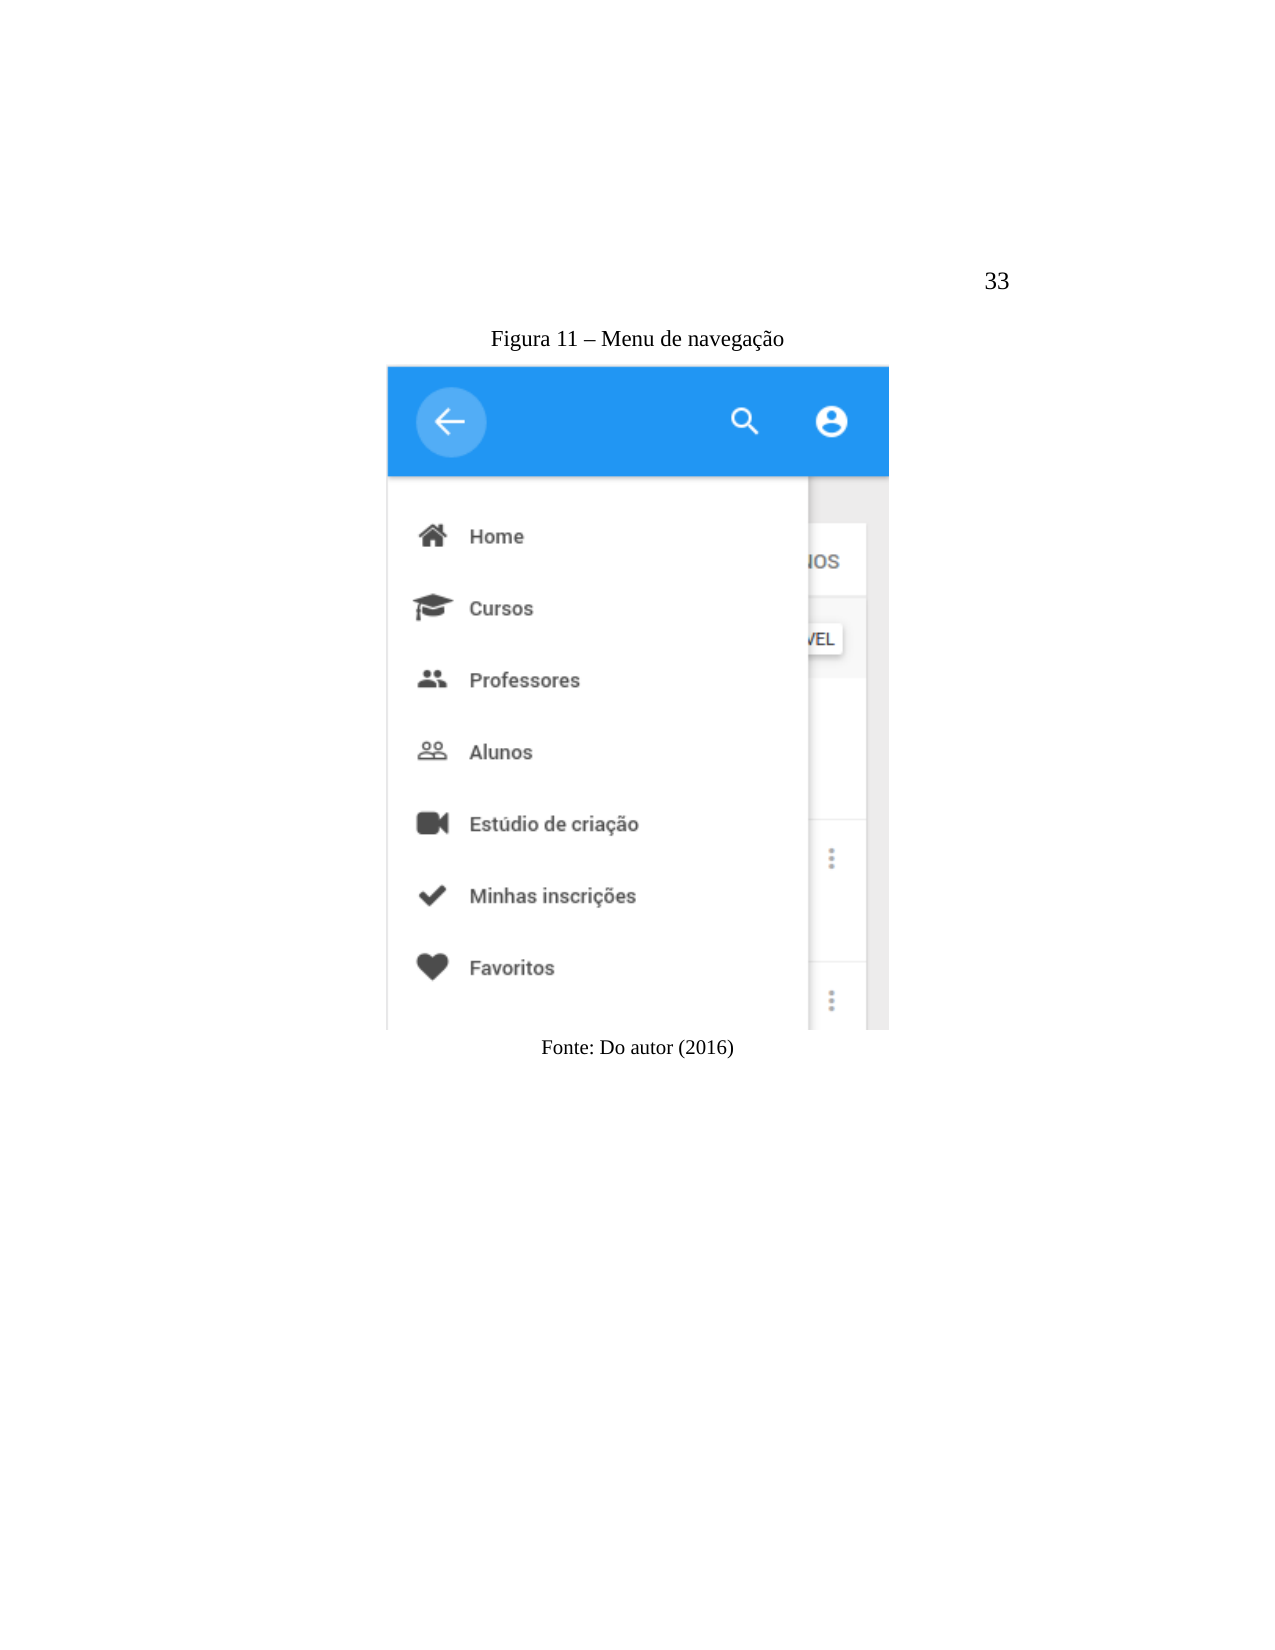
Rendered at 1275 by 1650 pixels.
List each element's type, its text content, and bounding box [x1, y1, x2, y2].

text Figura 11 – Menu de navegação [266, 325, 1009, 351]
text Fonte: Do autor (2016) [266, 1035, 1009, 1059]
picture [386, 364, 889, 1030]
